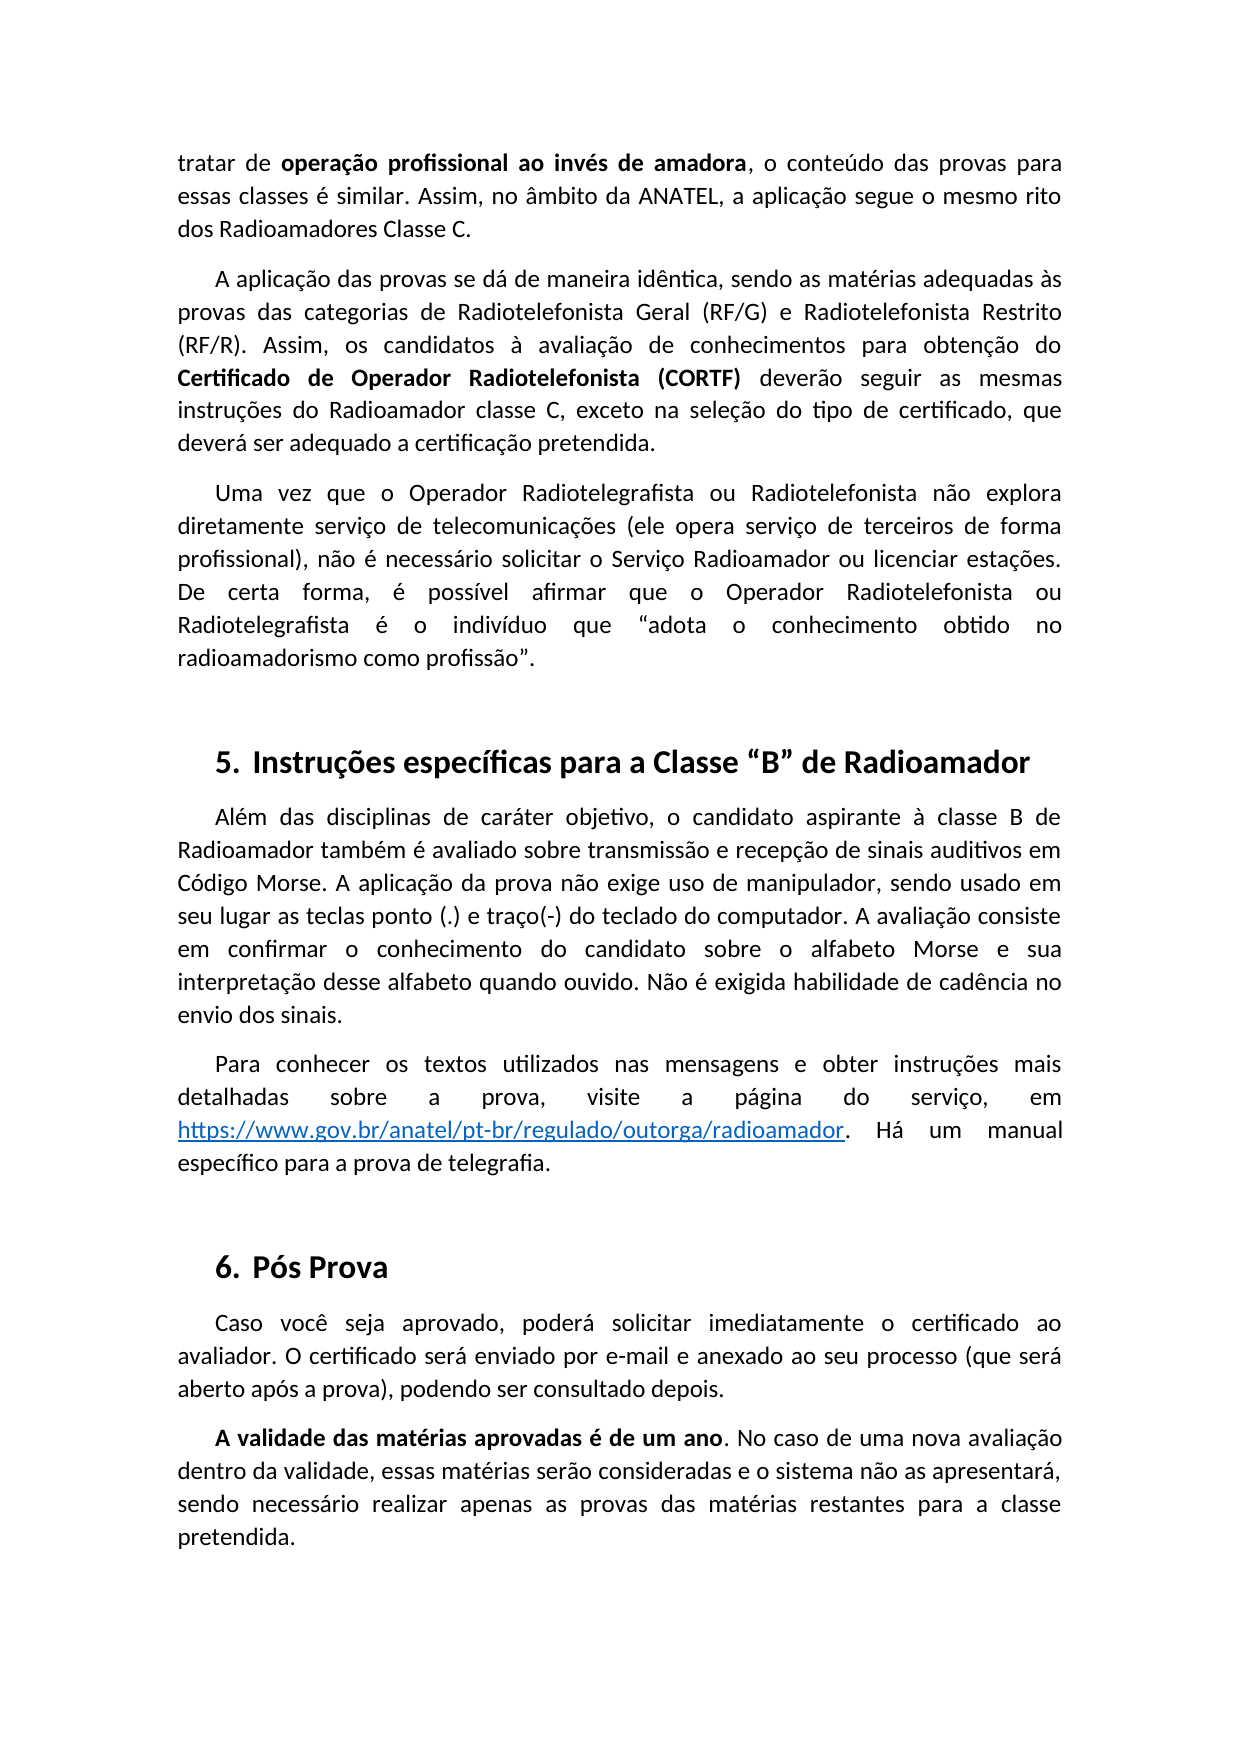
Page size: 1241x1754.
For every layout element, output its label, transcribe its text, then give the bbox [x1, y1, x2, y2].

text Caso você seja aprovado, poderá solicitar imediatamente o certificado ao avaliador. O certificado será enviado por e-mail e anexado ao seu processo (que será aberto após a prova), podendo ser consultado depois. [177, 1307, 1063, 1403]
text A aplicação das provas se dá de maneira idêntica, sendo as matérias adequadas às provas das categorias de Radiotelefonista Geral (RF/G) e Radiotelefonista Restrito (RF/R). Assim, os candidatos à avaliação de conhecimentos para obtenção do Certificado de Operador Radiotelefonista (CORTF) deverão seguir as mesmas instruções do Radioamador classe C, exceto na seleção do tipo de certificado, que deverá ser adequado a certificação pretendida. [177, 263, 1063, 458]
text tratar de operação profissional ao invés de amadora, o conteúdo das provas para essas classes é similar. Assim, no âmbito da ANATEL, a aplicação segue o mesmo rito dos Radioamadores Classe C. [177, 148, 1063, 244]
text Para conhecer os textos utilizados nas mensagens e obter instruções mais detalhadas sobre a prova, visite a página do serviço, em https://www.gov.br/anatel/pt-br/regulado/outorga/radioamador. Há um manual específico para a prova de telegrafia. [177, 1049, 1063, 1178]
text A validade das matérias aprovadas é de um ano. No caso de uma nova avaliação dentro da validade, essas matérias serão consideradas e o sistema não as apresentará, sendo necessário realizar apenas as provas das matérias restantes para a classe pretendida. [177, 1423, 1063, 1552]
list Instruções específicas para a Classe “B” de Radioamador [215, 741, 1063, 782]
text Uma vez que o Operador Radiotelegrafista ou Radiotelefonista não explora diretamente serviço de telecomunicações (ele opera serviço de terceiros de forma profissional), não é necessário solicitar o Serviço Radioamador ou licenciar estações. De certa forma, é possível afirmar que o Operador Radiotelefonista ou Radiotelegrafista é o indivíduo que “adota o conhecimento obtido no radioamadorismo como profissão”. [177, 477, 1063, 672]
list Pós Prova [215, 1247, 1063, 1287]
text Além das disciplinas de caráter objetivo, o candidato aspirante à classe B de Radioamador também é avaliado sobre transmissão e recepção de sinais auditivos em Código Morse. A aplicação da prova não exige uso de manipulador, sendo usado em seu lugar as teclas ponto (.) e traço(-) do teclado do computador. A avaliação consiste em confirmar o conhecimento do candidato sobre o alfabeto Morse e sua interpretação desse alfabeto quando ouvido. Não é exigida habilidade de cadência no envio dos sinais. [177, 802, 1063, 1029]
